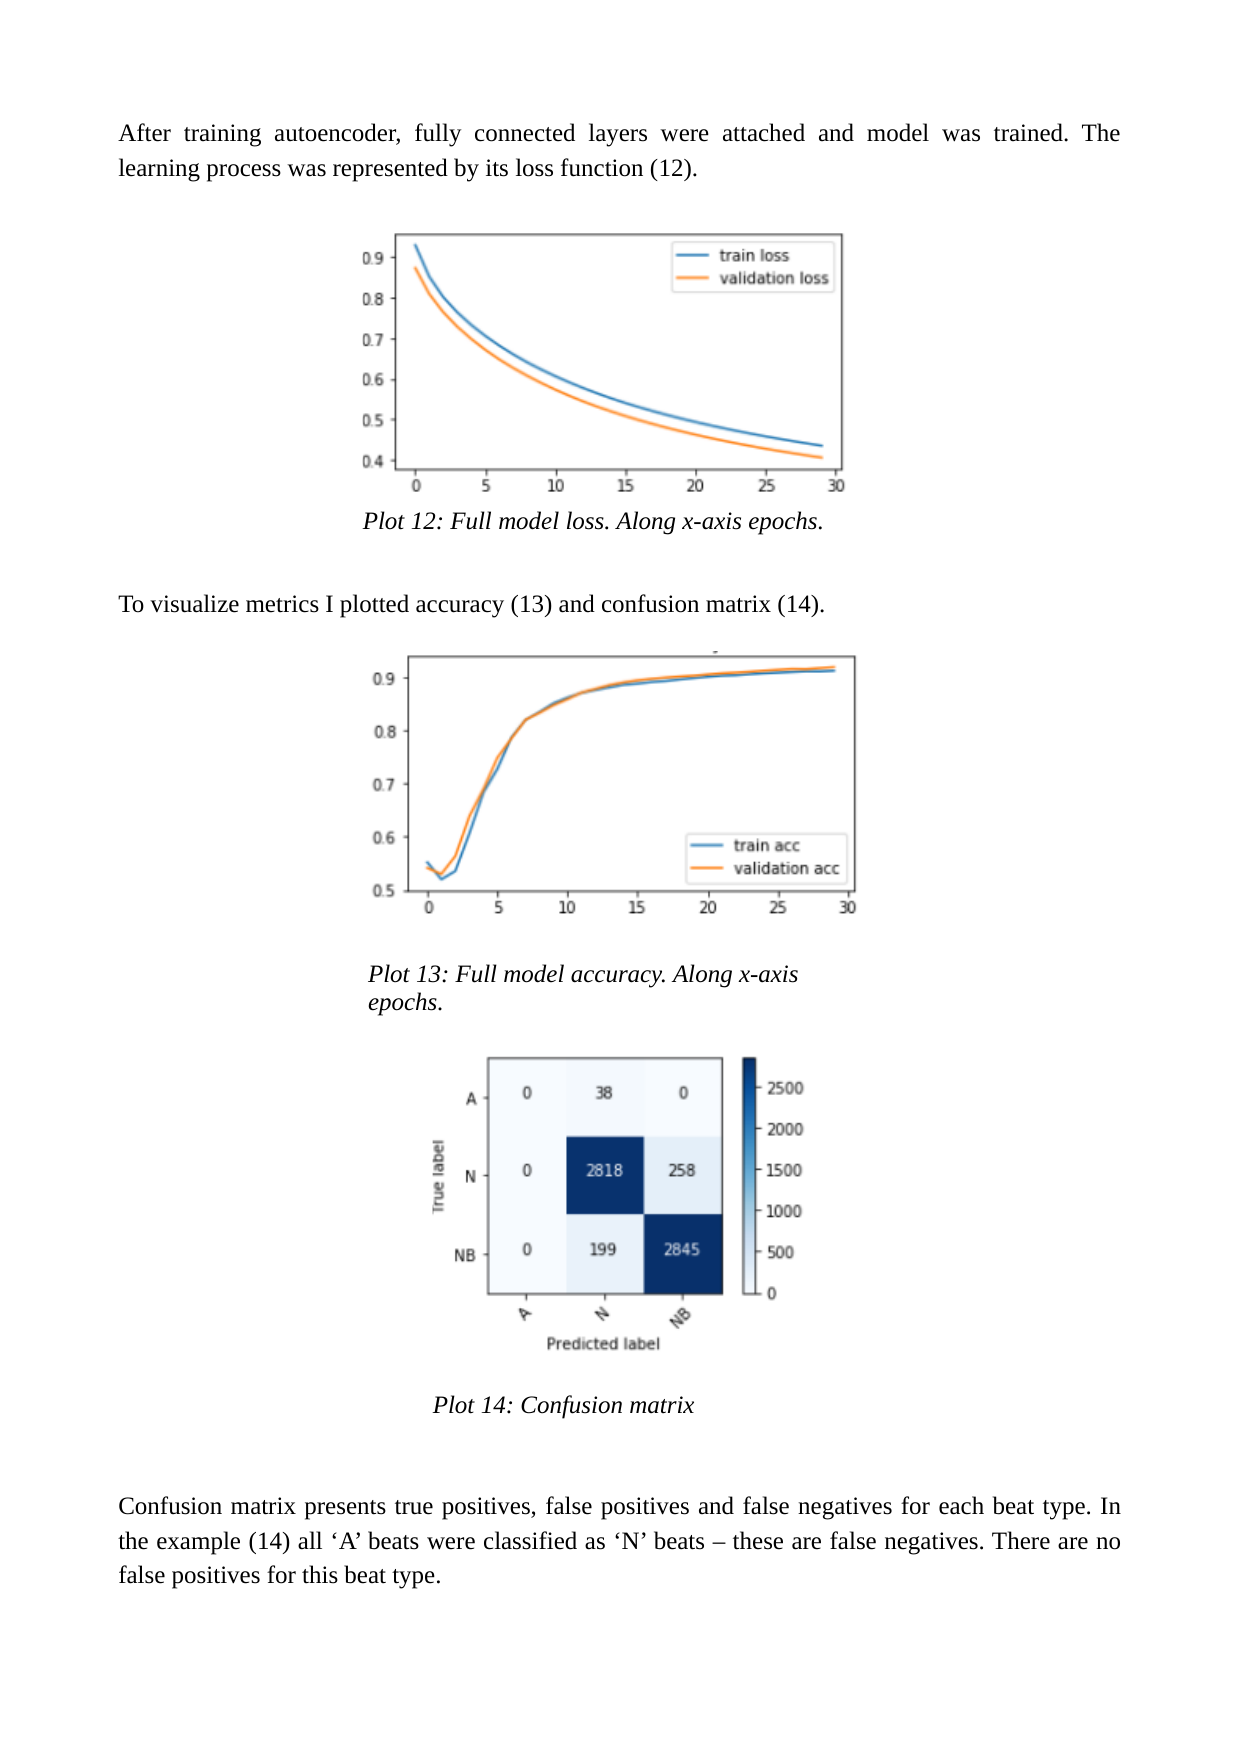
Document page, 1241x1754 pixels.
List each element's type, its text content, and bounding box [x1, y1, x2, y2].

text Plot 14: Confusion matrix [433, 1362, 808, 1419]
picture [367, 651, 873, 923]
text Plot 13: Full model accuracy. Along x-axis epochs. [368, 923, 872, 1016]
picture [432, 1051, 808, 1362]
picture [362, 232, 860, 506]
text Plot 12: Full model loss. Along x-axis epochs. [363, 506, 859, 535]
text Confusion matrix presents true positives, false positives and false negatives for each beat type. In the example (14) all ‘A’ beats were classified as ‘N’ beats – these are false negatives. There are no false positives for this beat type. [118, 1491, 1122, 1589]
text After training autoencoder, fully connected layers were attached and model was trained. The learning process was represented by its loss function (12). [118, 118, 1122, 181]
text To visualize metrics I plotted accuracy (13) and confusion matrix (14). [118, 589, 1122, 618]
